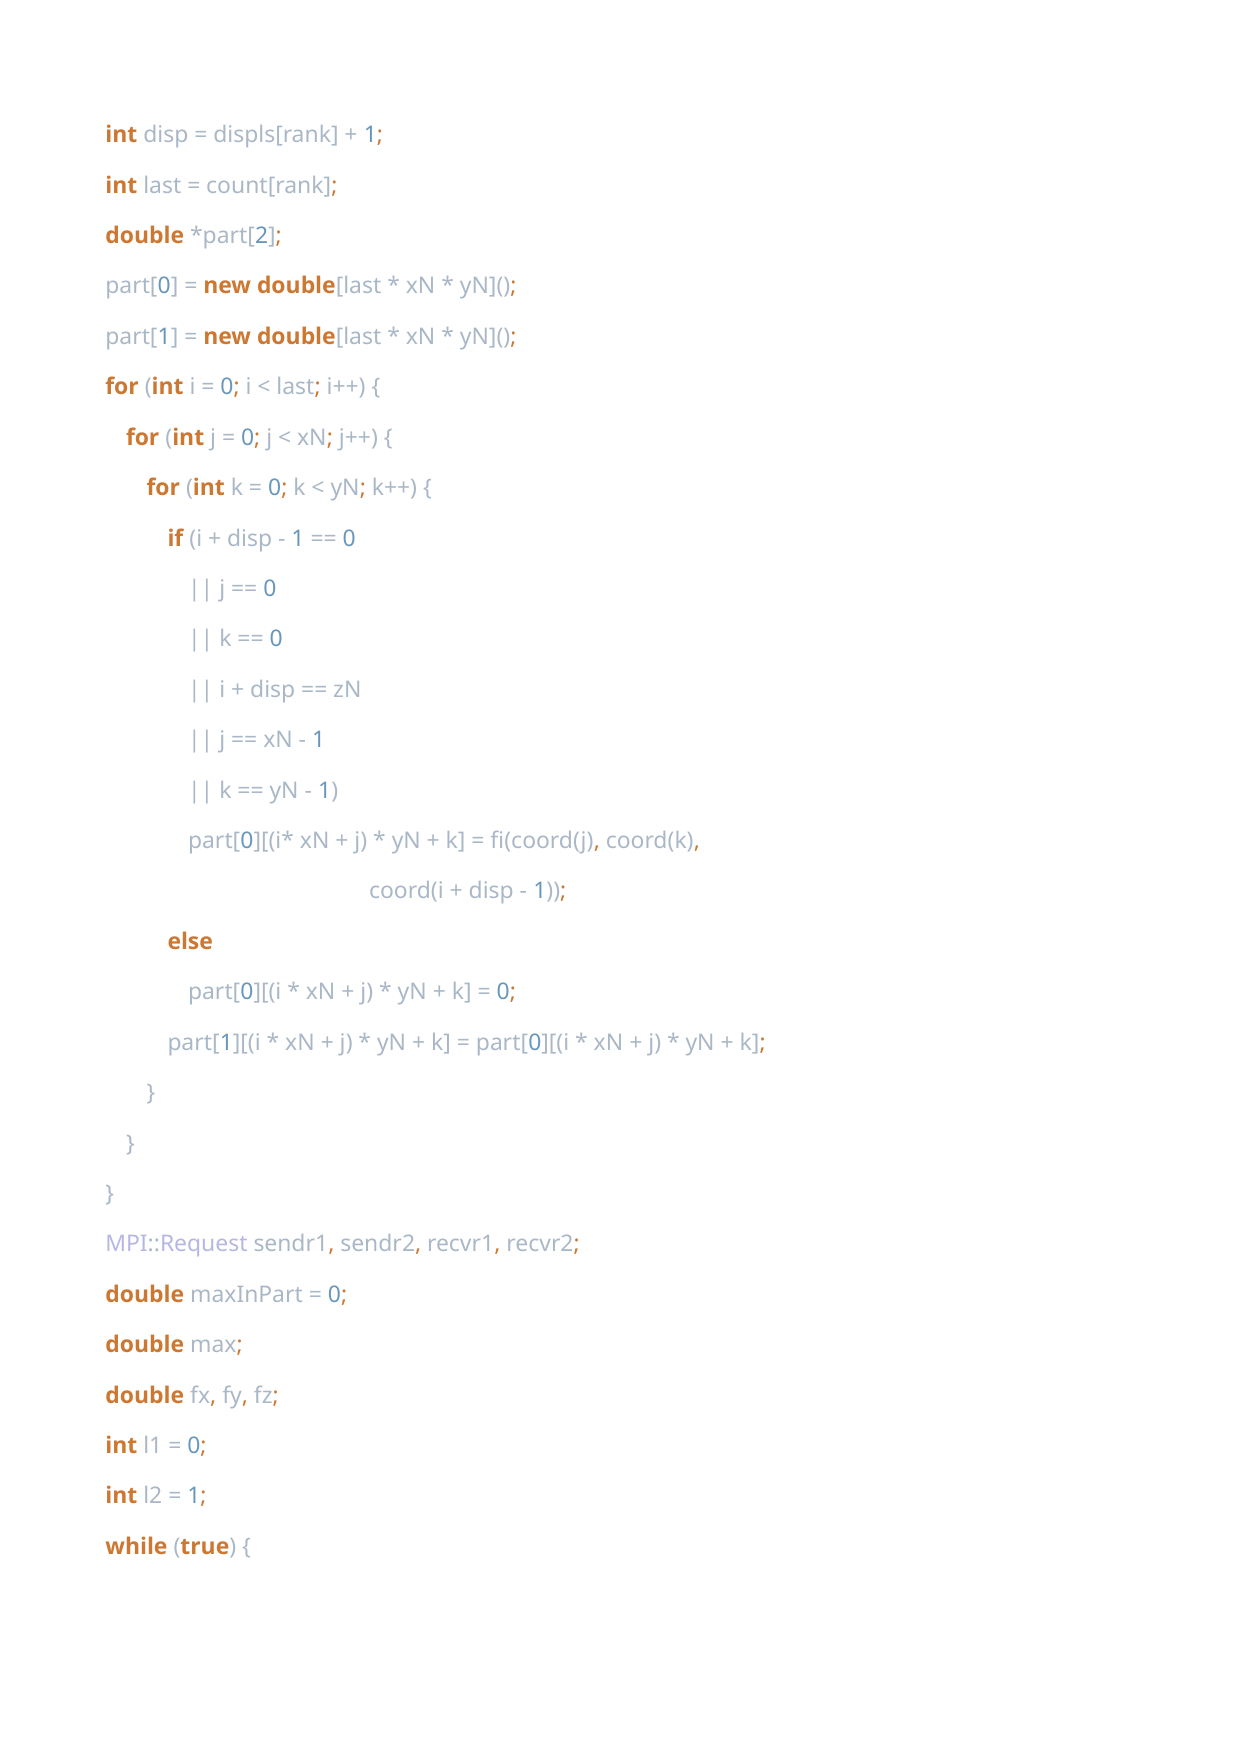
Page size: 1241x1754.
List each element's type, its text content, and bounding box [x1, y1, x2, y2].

text part[1] = new double[last * xN * yN](); [84, 320, 1159, 351]
text || j == 0 [84, 572, 1159, 603]
text || k == yN - 1) [84, 774, 1159, 805]
text part[0][(i * xN + j) * yN + k] = 0; [84, 975, 1159, 1007]
text part[0] = new double[last * xN * yN](); [84, 269, 1159, 301]
text double max; [84, 1328, 1159, 1359]
text double *part[2]; [84, 219, 1159, 250]
text } [84, 1076, 1159, 1107]
text || i + disp == zN [84, 673, 1159, 704]
text if (i + disp - 1 == 0 [84, 522, 1159, 553]
text || j == xN - 1 [84, 723, 1159, 754]
text for (int k = 0; k < yN; k++) { [84, 471, 1159, 502]
text else [84, 925, 1159, 956]
text } [84, 1127, 1159, 1158]
text int disp = displs[rank] + 1; [84, 118, 1159, 149]
text int l1 = 0; [84, 1429, 1159, 1460]
text MPI::Request sendr1, sendr2, recvr1, recvr2; [84, 1227, 1159, 1259]
text || k == 0 [84, 622, 1159, 654]
text double maxInPart = 0; [84, 1278, 1159, 1309]
text for (int i = 0; i < last; i++) { [84, 370, 1159, 402]
text coord(i + disp - 1)); [84, 874, 1159, 906]
text } [84, 1177, 1159, 1208]
text double fx, fy, fz; [84, 1379, 1159, 1410]
text part[1][(i * xN + j) * yN + k] = part[0][(i * xN + j) * yN + k]; [84, 1026, 1159, 1057]
text for (int j = 0; j < xN; j++) { [84, 421, 1159, 452]
text int l2 = 1; [84, 1479, 1159, 1511]
text while (true) { [84, 1530, 1159, 1561]
text int last = count[rank]; [84, 169, 1159, 200]
text part[0][(i* xN + j) * yN + k] = fi(coord(j), coord(k), [84, 824, 1159, 855]
